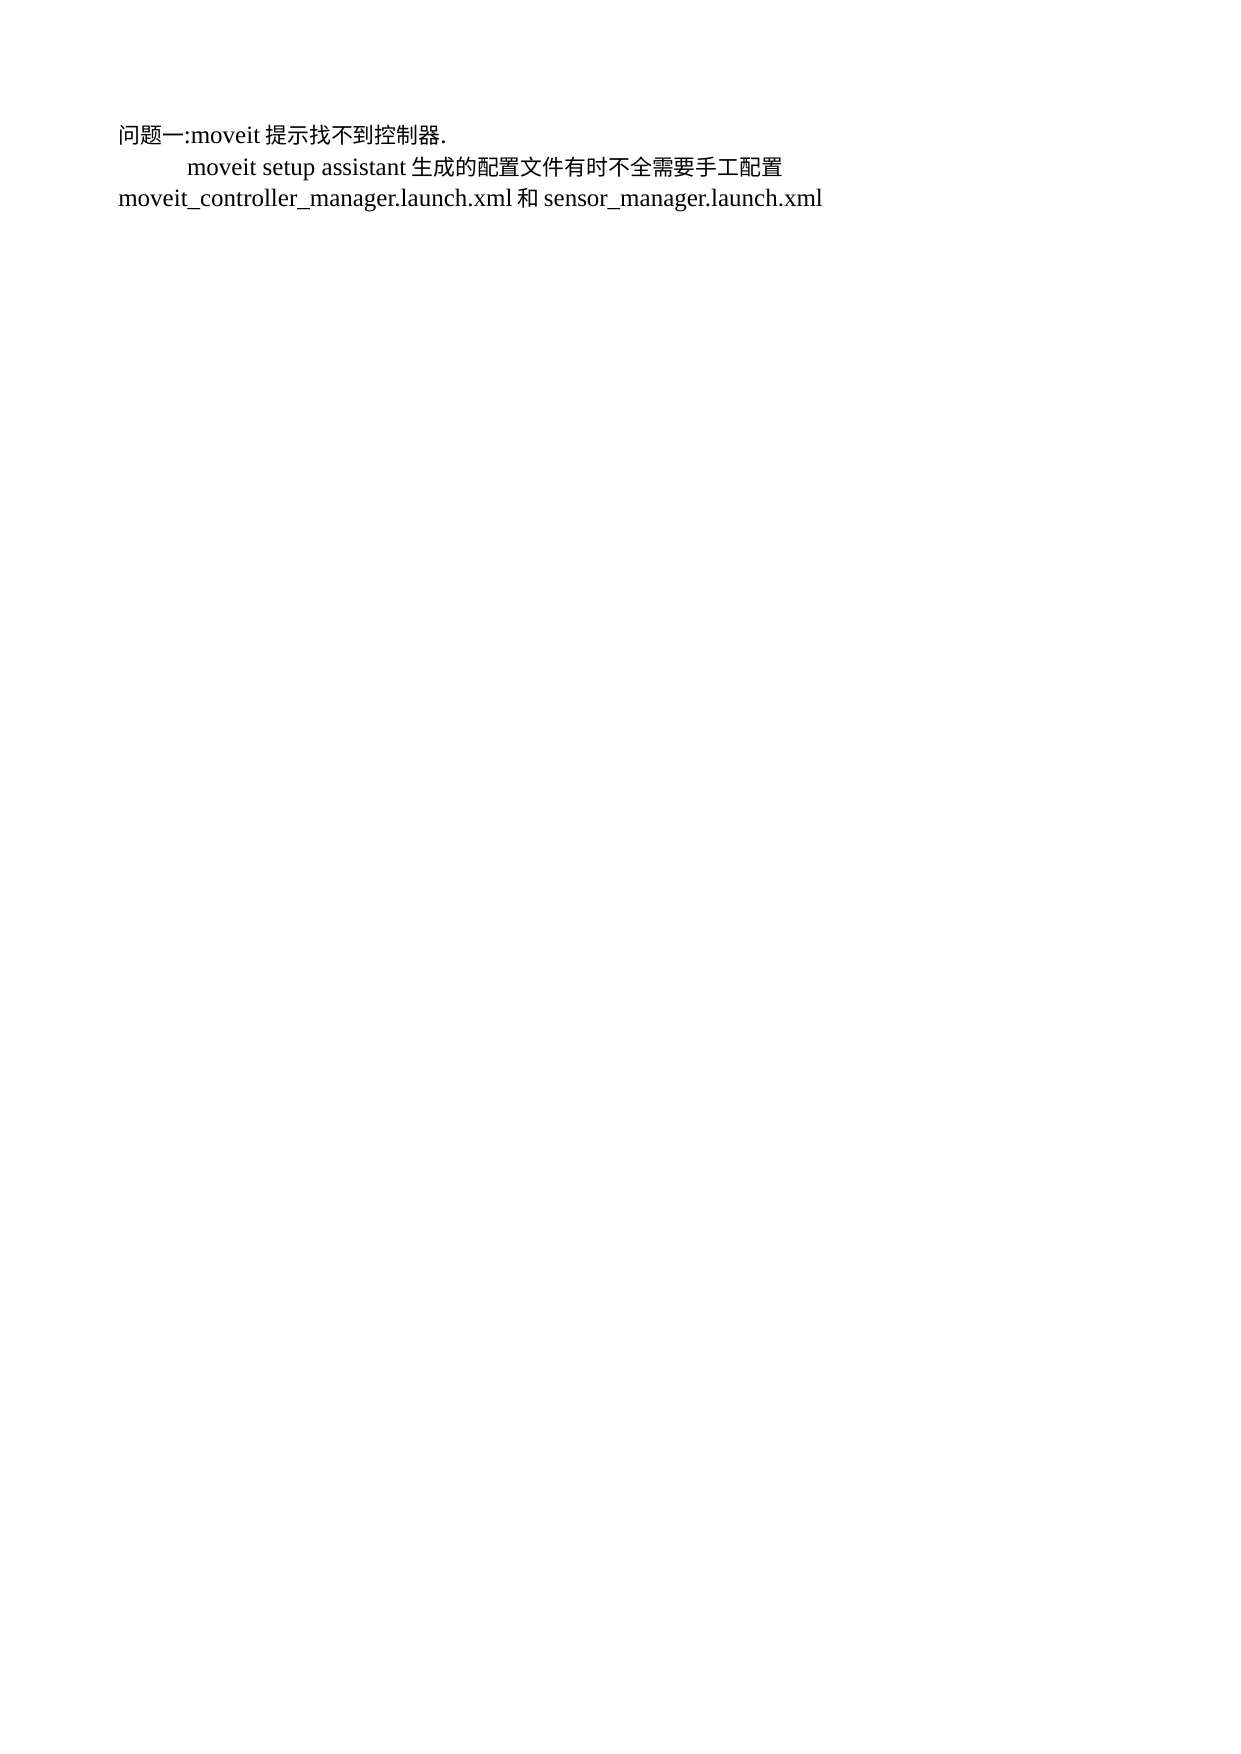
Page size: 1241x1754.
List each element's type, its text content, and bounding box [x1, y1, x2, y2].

text 问题一:moveit提示找不到控制器. [118, 118, 1122, 150]
text moveit setup assistant生成的配置文件有时不全需要手工配置moveit_controller_manager.launch.xml和sensor_manager.launch.xml [118, 150, 1122, 213]
